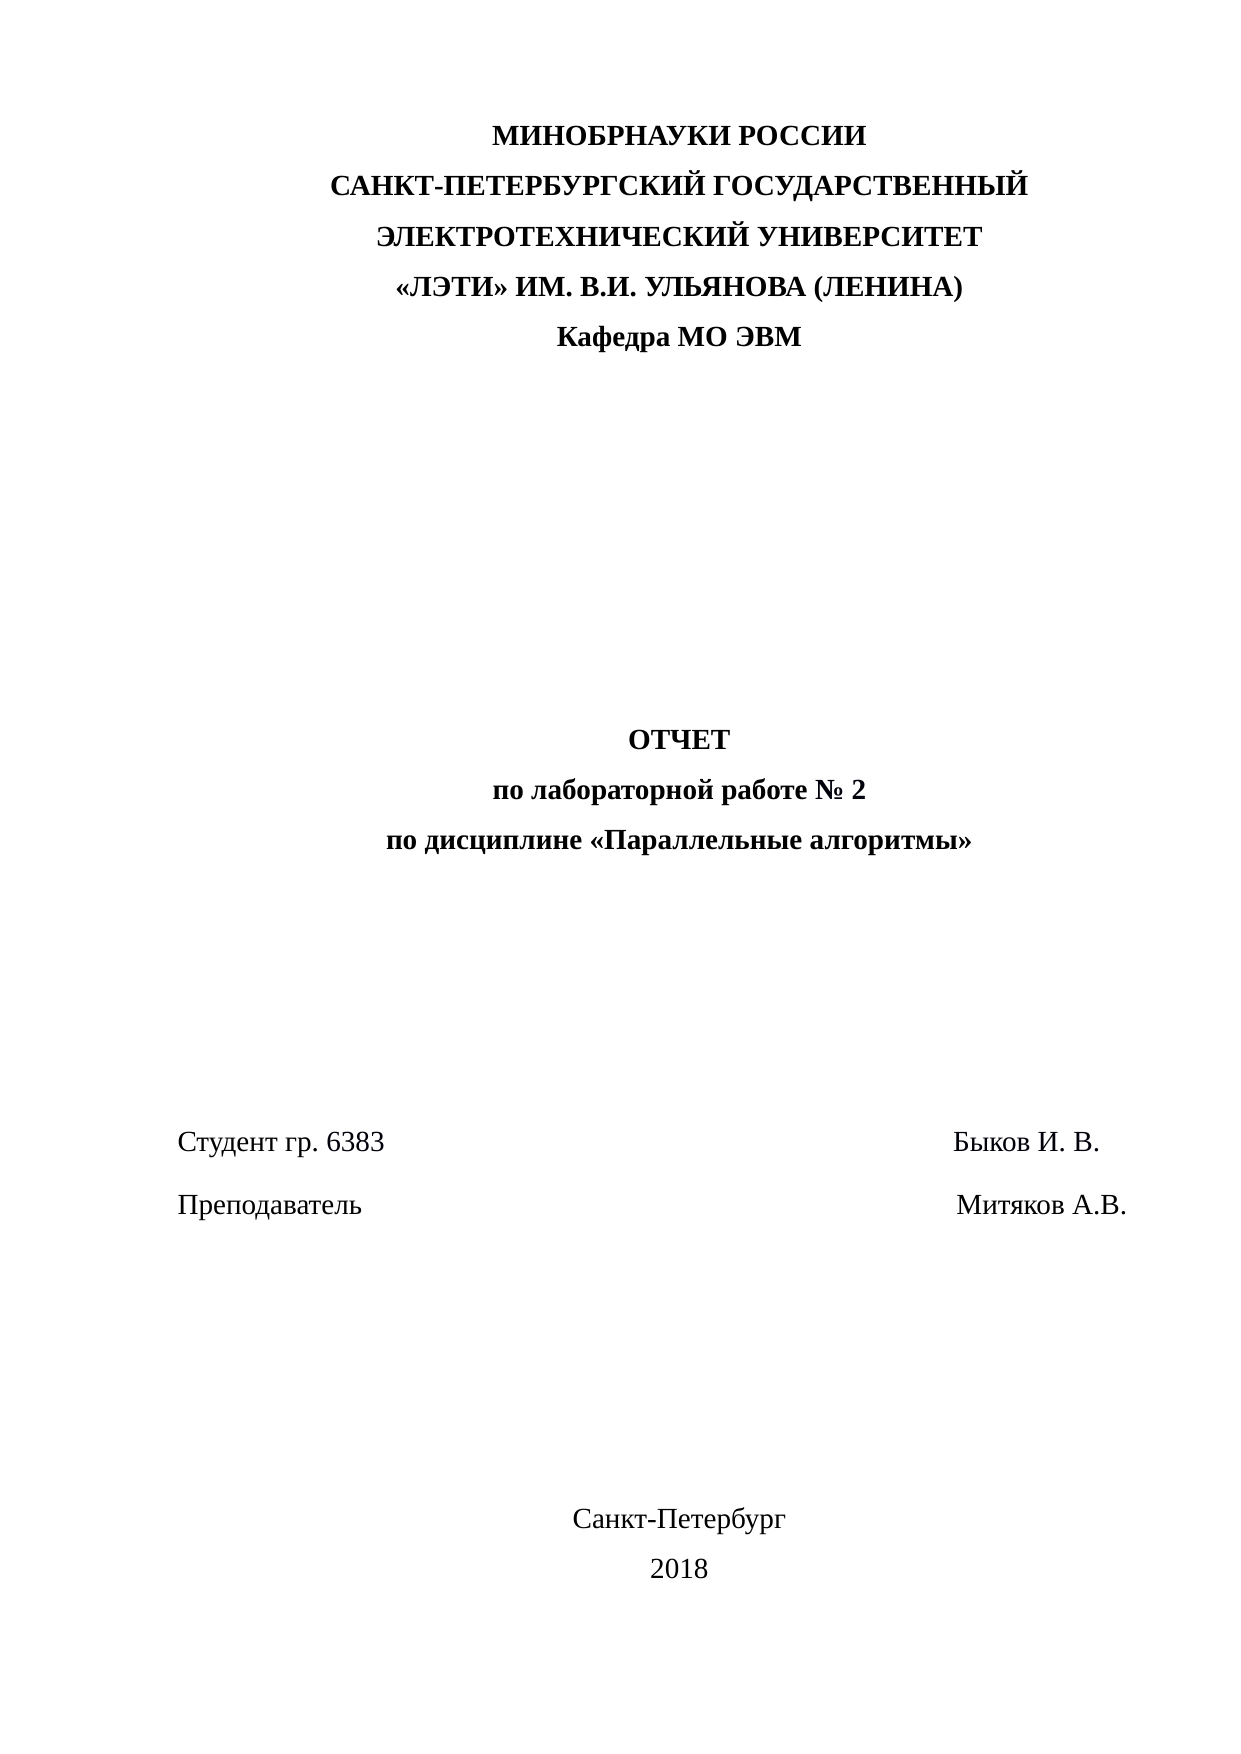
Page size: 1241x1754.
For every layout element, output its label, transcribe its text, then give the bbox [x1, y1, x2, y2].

table_header Быков И. В. [891, 1124, 1192, 1187]
text по дисциплине «Параллельные алгоритмы» [177, 822, 1181, 856]
table_header [619, 1124, 891, 1187]
table_header Студент гр. 6383 [166, 1124, 619, 1187]
text Санкт-Петербург [177, 1501, 1181, 1534]
text 2018 [177, 1551, 1181, 1585]
text «ЛЭТИ» ИМ. В.И. УЛЬЯНОВА (ЛЕНИНА) [177, 269, 1181, 303]
text по лабораторной работе № 2 [177, 772, 1181, 806]
text ЭЛЕКТРОТЕХНИЧЕСКИЙ УНИВЕРСИТЕТ [177, 219, 1181, 252]
text МИНОБРНАУКИ РОССИИ [177, 118, 1181, 152]
table_cell Митяков А.В. [891, 1187, 1192, 1249]
text САНКТ-ПЕТЕРБУРГСКИЙ ГОСУДАРСТВЕННЫЙ [177, 168, 1181, 202]
text Кафедра МО ЭВМ [177, 319, 1181, 353]
table_cell Преподаватель [166, 1187, 619, 1249]
text ОТЧЕТ [177, 722, 1181, 755]
table_cell [619, 1187, 891, 1249]
